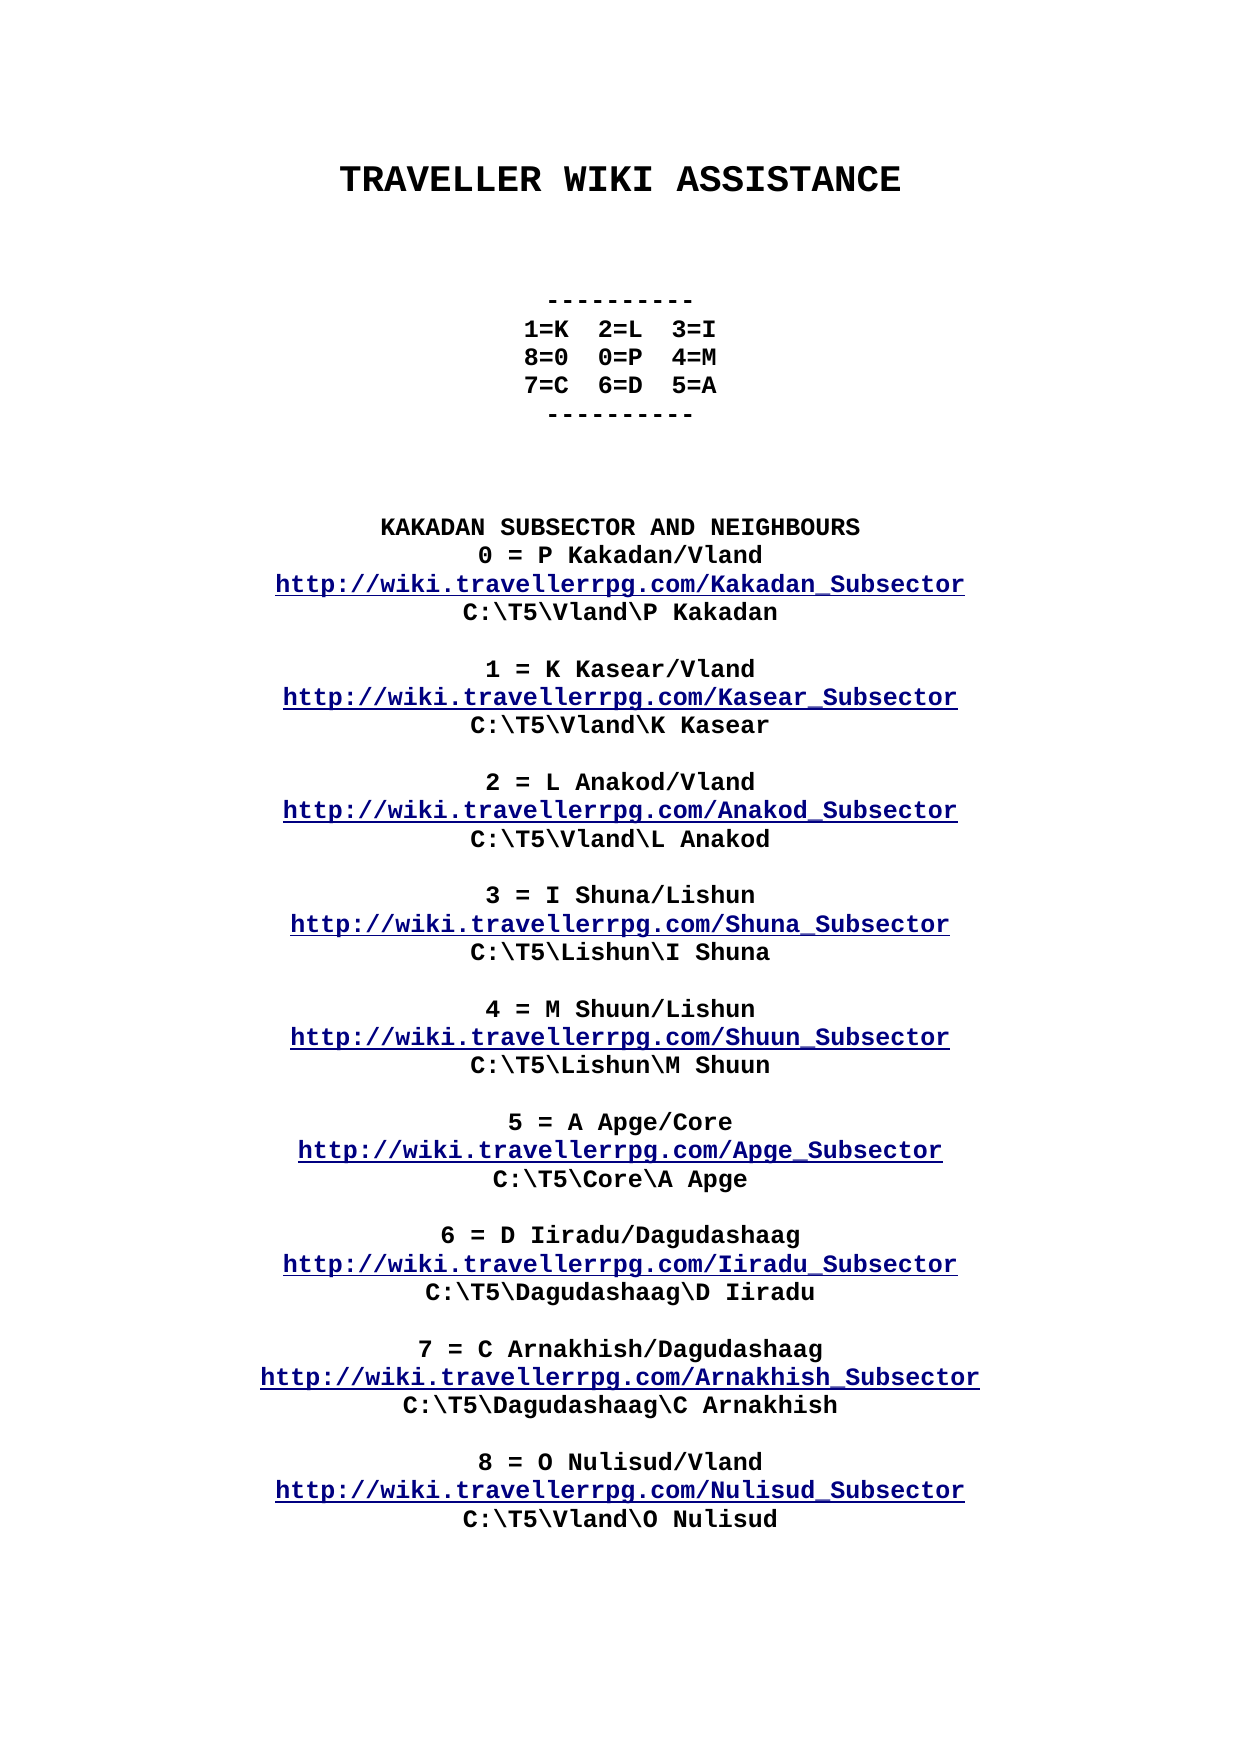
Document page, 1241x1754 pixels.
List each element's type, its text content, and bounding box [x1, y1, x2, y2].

text 3 = I Shuna/Lishun [118, 883, 1122, 911]
text http://wiki.travellerrpg.com/Anakod_Subsector [118, 798, 1122, 826]
text http://wiki.travellerrpg.com/Kasear_Subsector [118, 685, 1122, 713]
text C:\T5\Core\A Apge [118, 1166, 1122, 1195]
text ---------- [118, 401, 1122, 430]
text 2 = L Anakod/Vland [118, 770, 1122, 798]
text 8 = O Nulisud/Vland [118, 1450, 1122, 1478]
text C:\T5\Dagudashaag\C Arnakhish [118, 1393, 1122, 1421]
text C:\T5\Dagudashaag\D Iiradu [118, 1280, 1122, 1308]
text http://wiki.travellerrpg.com/Kakadan_Subsector [118, 571, 1122, 600]
text 0 = P Kakadan/Vland [118, 543, 1122, 571]
text ---------- [118, 288, 1122, 316]
text http://wiki.travellerrpg.com/Shuna_Subsector [118, 911, 1122, 940]
text C:\T5\Vland\K Kasear [118, 713, 1122, 741]
text TRAVELLER WIKI ASSISTANCE [118, 161, 1122, 203]
text 1 = K Kasear/Vland [118, 656, 1122, 685]
text C:\T5\Vland\P Kakadan [118, 600, 1122, 628]
text 6 = D Iiradu/Dagudashaag [118, 1223, 1122, 1251]
text http://wiki.travellerrpg.com/Arnakhish_Subsector [118, 1365, 1122, 1393]
text C:\T5\Lishun\I Shuna [118, 940, 1122, 968]
text http://wiki.travellerrpg.com/Nulisud_Subsector [118, 1478, 1122, 1506]
text 8=0 0=P 4=M [118, 345, 1122, 373]
text KAKADAN SUBSECTOR AND NEIGHBOURS [118, 515, 1122, 543]
text 4 = M Shuun/Lishun [118, 996, 1122, 1025]
text 7 = C Arnakhish/Dagudashaag [118, 1336, 1122, 1365]
text 7=C 6=D 5=A [118, 373, 1122, 401]
text http://wiki.travellerrpg.com/Iiradu_Subsector [118, 1251, 1122, 1280]
text http://wiki.travellerrpg.com/Shuun_Subsector [118, 1025, 1122, 1053]
text C:\T5\Vland\L Anakod [118, 826, 1122, 855]
text C:\T5\Lishun\M Shuun [118, 1053, 1122, 1081]
text 1=K 2=L 3=I [118, 316, 1122, 345]
text 5 = A Apge/Core [118, 1110, 1122, 1138]
text C:\T5\Vland\O Nulisud [118, 1506, 1122, 1535]
text http://wiki.travellerrpg.com/Apge_Subsector [118, 1138, 1122, 1166]
